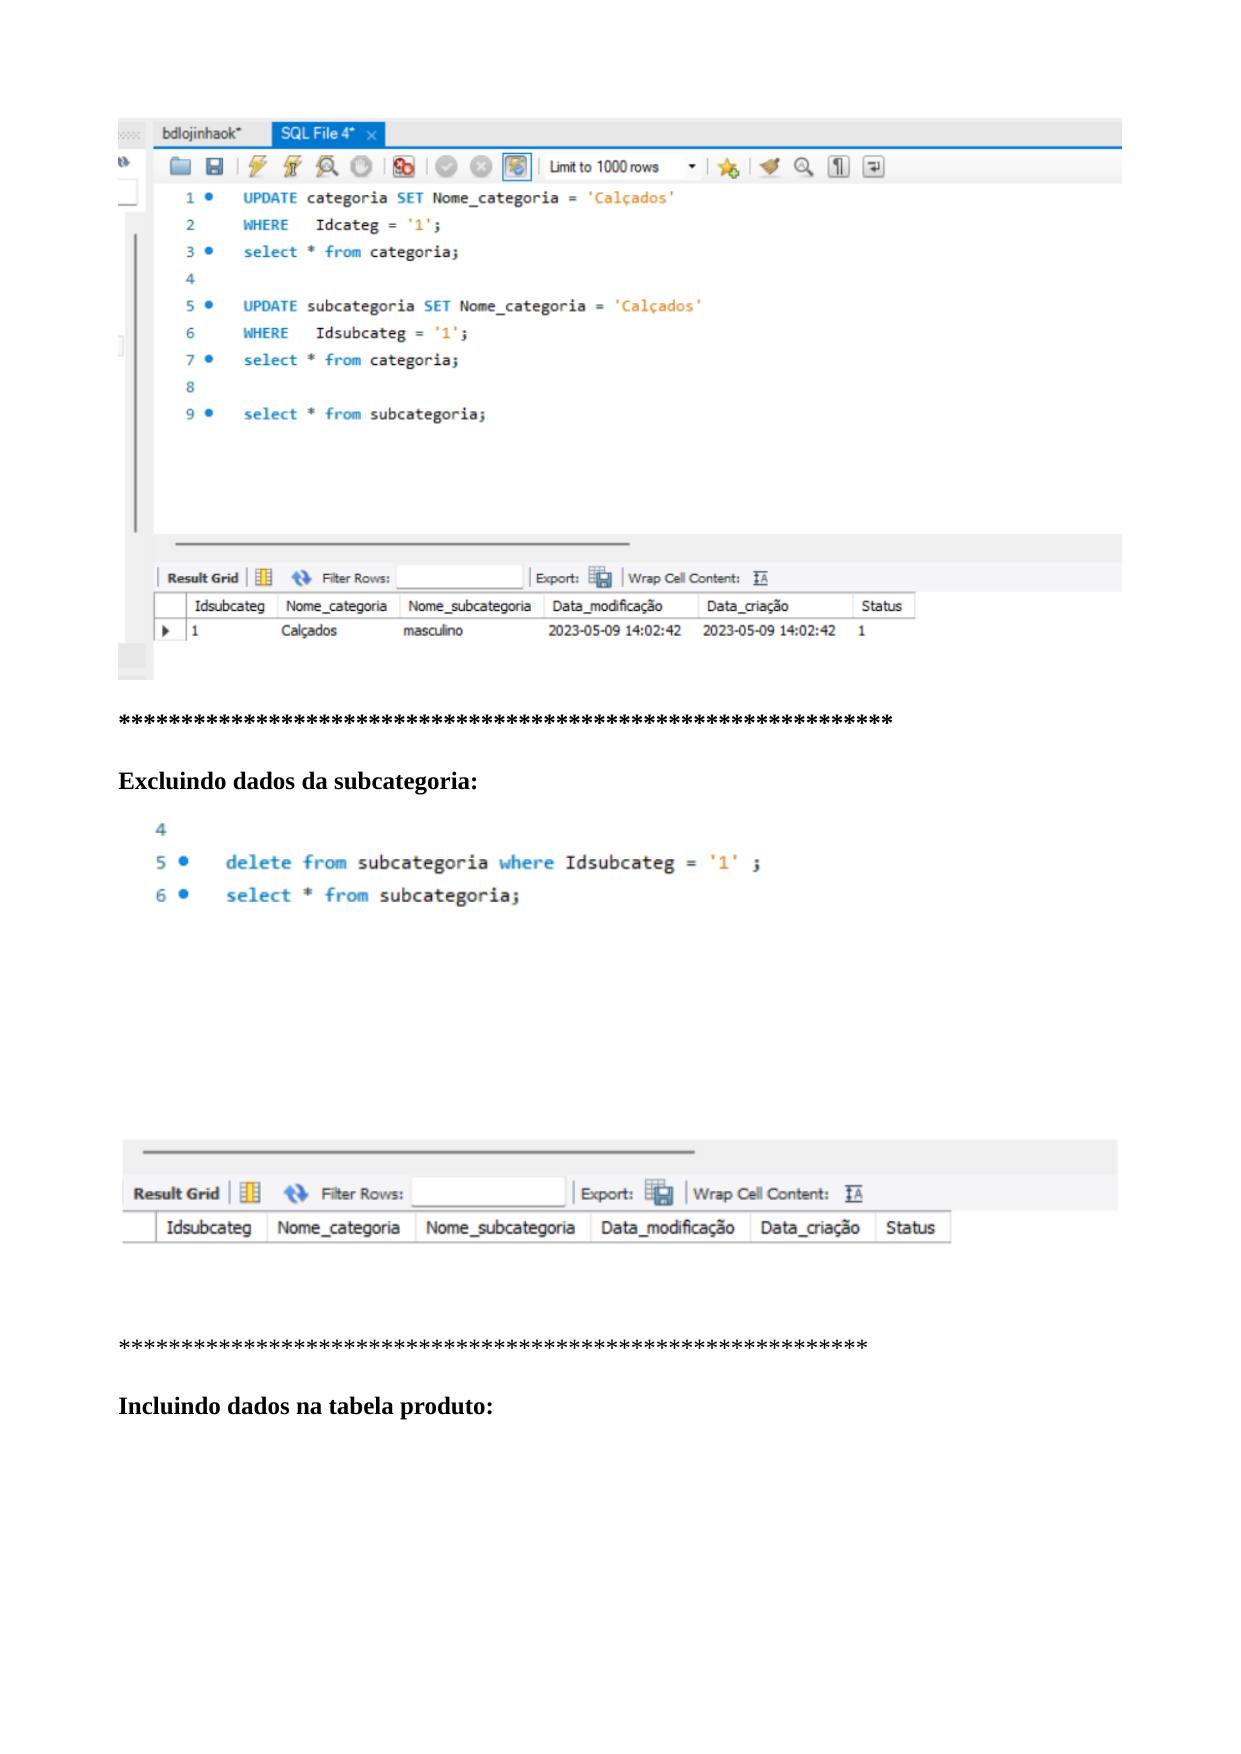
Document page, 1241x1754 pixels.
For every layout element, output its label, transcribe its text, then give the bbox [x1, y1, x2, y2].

picture [122, 823, 1118, 1334]
text ************************************************************** [118, 708, 1122, 737]
picture [118, 118, 1123, 680]
text ************************************************************ [118, 823, 1122, 1362]
text Incluindo dados na tabela produto: [118, 1391, 1122, 1420]
text Excluindo dados da subcategoria: [118, 766, 1122, 795]
